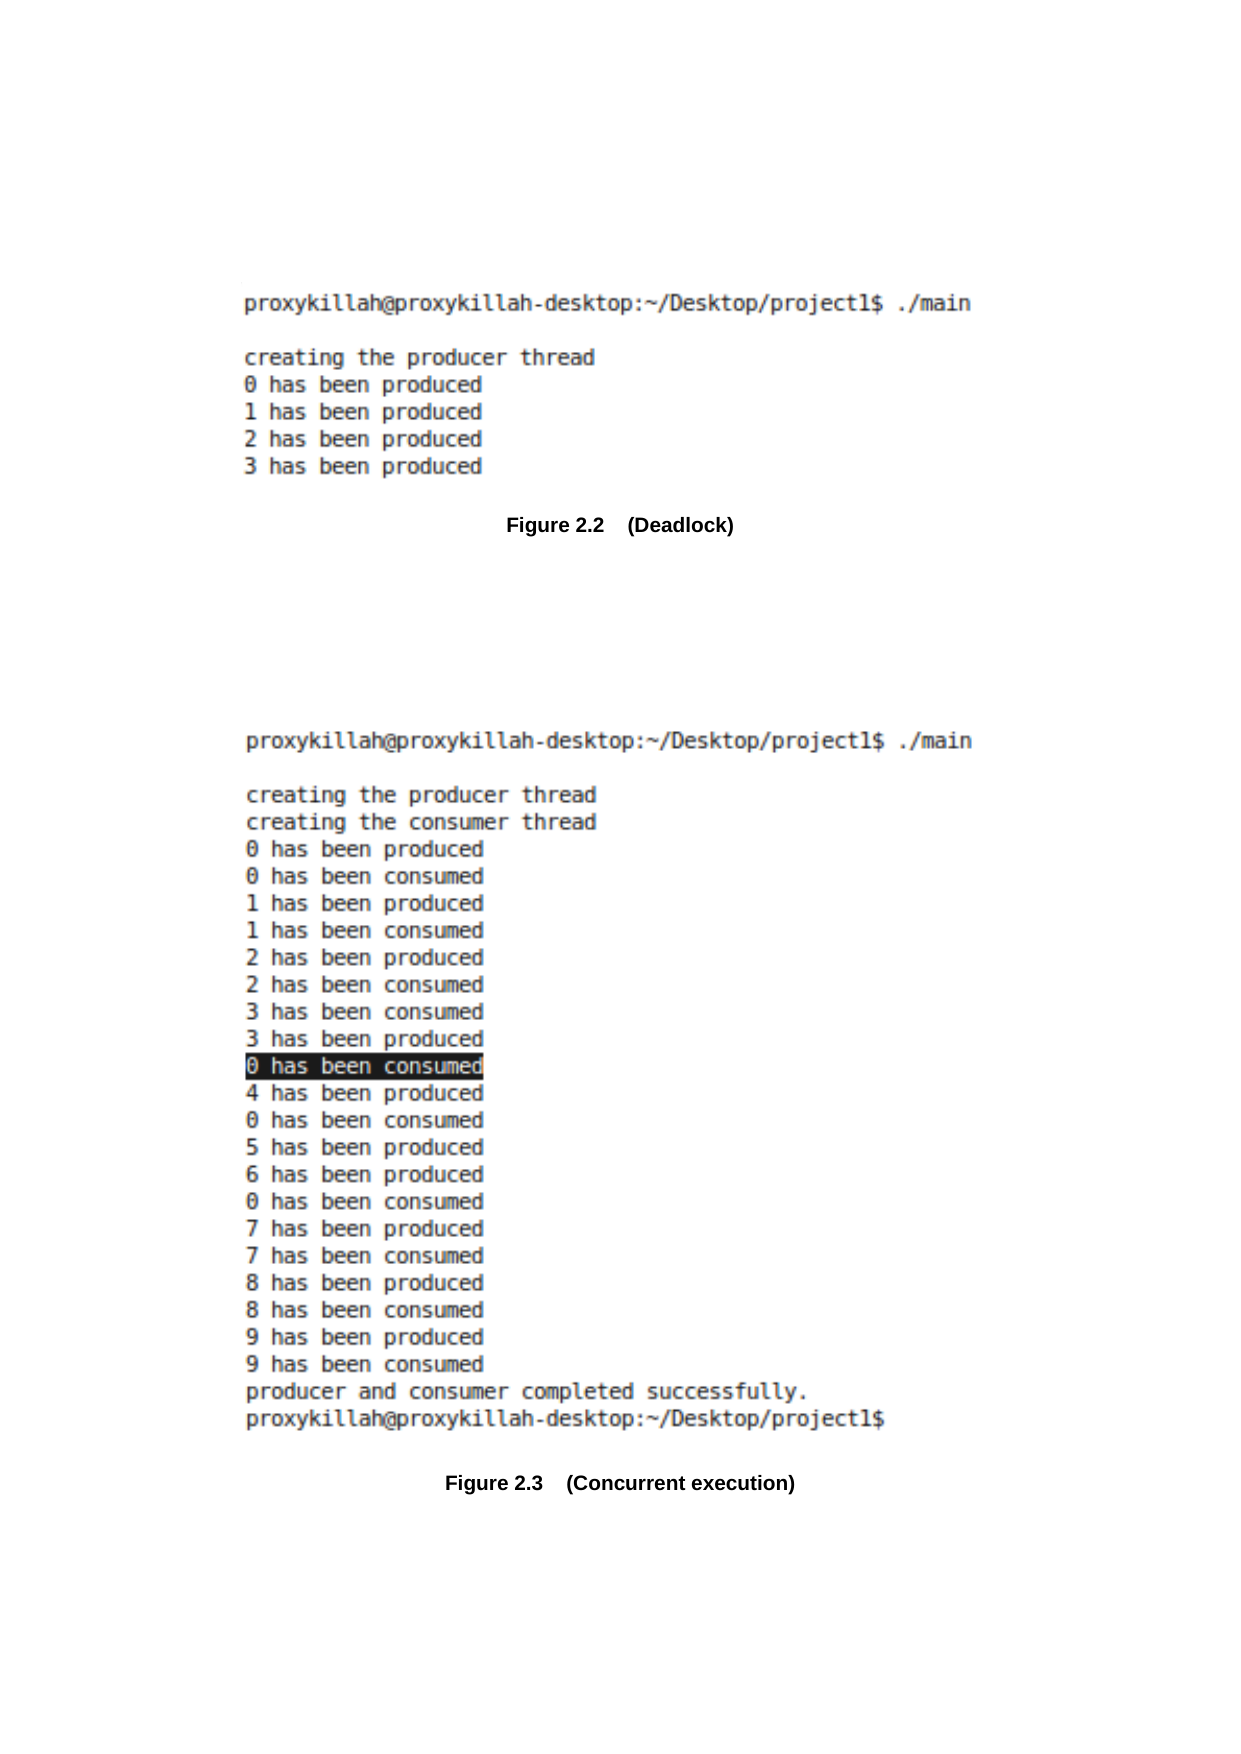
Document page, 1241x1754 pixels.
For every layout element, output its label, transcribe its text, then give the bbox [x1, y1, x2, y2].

picture [241, 282, 1000, 487]
text Figure 2.3 (Concurrent execution) [118, 1471, 1122, 1495]
text Figure 2.2 (Deadlock) [118, 513, 1122, 537]
picture [244, 728, 997, 1435]
